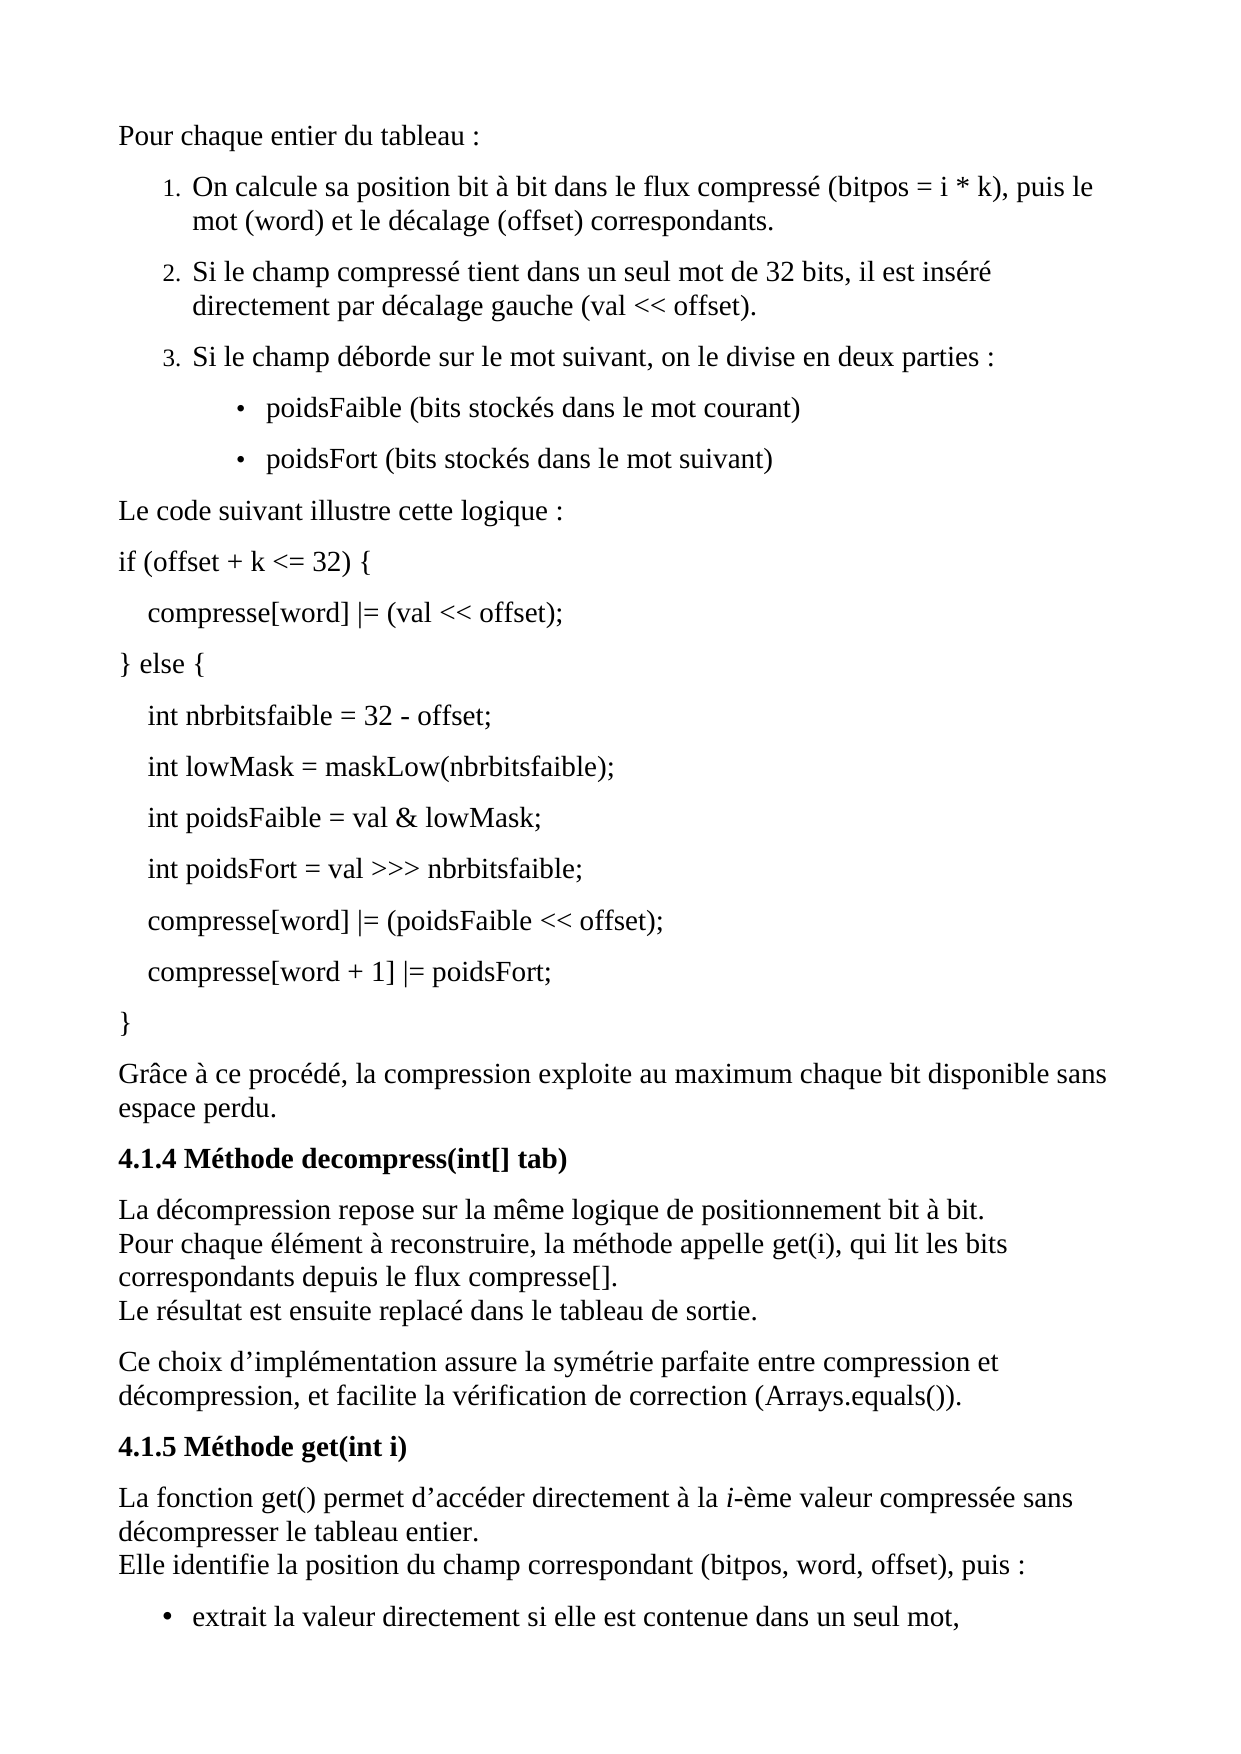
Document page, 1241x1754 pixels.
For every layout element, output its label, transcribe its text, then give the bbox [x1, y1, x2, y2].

text Pour chaque entier du tableau : [118, 118, 1122, 152]
text int poidsFort = val >>> nbrbitsfaible; [118, 851, 1122, 885]
text La décompression repose sur la même logique de positionnement bit à bit. Pour chaque élément à reconstruire, la méthode appelle get(i), qui lit les bits correspondants depuis le flux compresse[]. Le résultat est ensuite replacé dans le tableau de sortie. [118, 1192, 1122, 1327]
list poidsFort (bits stockés dans le mot suivant) [236, 441, 1122, 475]
text int lowMask = maskLow(nbrbitsfaible); [118, 749, 1122, 782]
list On calcule sa position bit à bit dans le flux compressé (bitpos = i * k), puis le mot (word) et le décalage (offset) correspondants. [162, 169, 1122, 236]
text } else { [118, 646, 1122, 680]
text int nbrbitsfaible = 32 - offset; [118, 698, 1122, 731]
text La fonction get() permet d’accéder directement à la i-ème valeur compressée sans décompresser le tableau entier. Elle identifie la position du champ correspondant (bitpos, word, offset), puis : [118, 1480, 1122, 1581]
text Grâce à ce procédé, la compression exploite au maximum chaque bit disponible sans espace perdu. [118, 1056, 1122, 1123]
list Si le champ compressé tient dans un seul mot de 32 bits, il est inséré directement par décalage gauche (val << offset). [162, 254, 1122, 321]
text } [118, 1005, 1122, 1039]
text compresse[word] |= (val << offset); [118, 595, 1122, 629]
text compresse[word] |= (poidsFaible << offset); [118, 903, 1122, 936]
list poidsFaible (bits stockés dans le mot courant) [236, 390, 1122, 424]
text Ce choix d’implémentation assure la symétrie parfaite entre compression et décompression, et facilite la vérification de correction (Arrays.equals()). [118, 1344, 1122, 1411]
text if (offset + k <= 32) { [118, 544, 1122, 577]
subtitle 4.1.5 Méthode get(int i) [118, 1429, 1122, 1463]
text int poidsFaible = val & lowMask; [118, 800, 1122, 834]
subtitle 4.1.4 Méthode decompress(int[] tab) [118, 1141, 1122, 1175]
text Le code suivant illustre cette logique : [118, 493, 1122, 526]
list Si le champ déborde sur le mot suivant, on le divise en deux parties : [162, 339, 1122, 372]
list extrait la valeur directement si elle est contenue dans un seul mot, [162, 1599, 1122, 1632]
text compresse[word + 1] |= poidsFort; [118, 954, 1122, 987]
